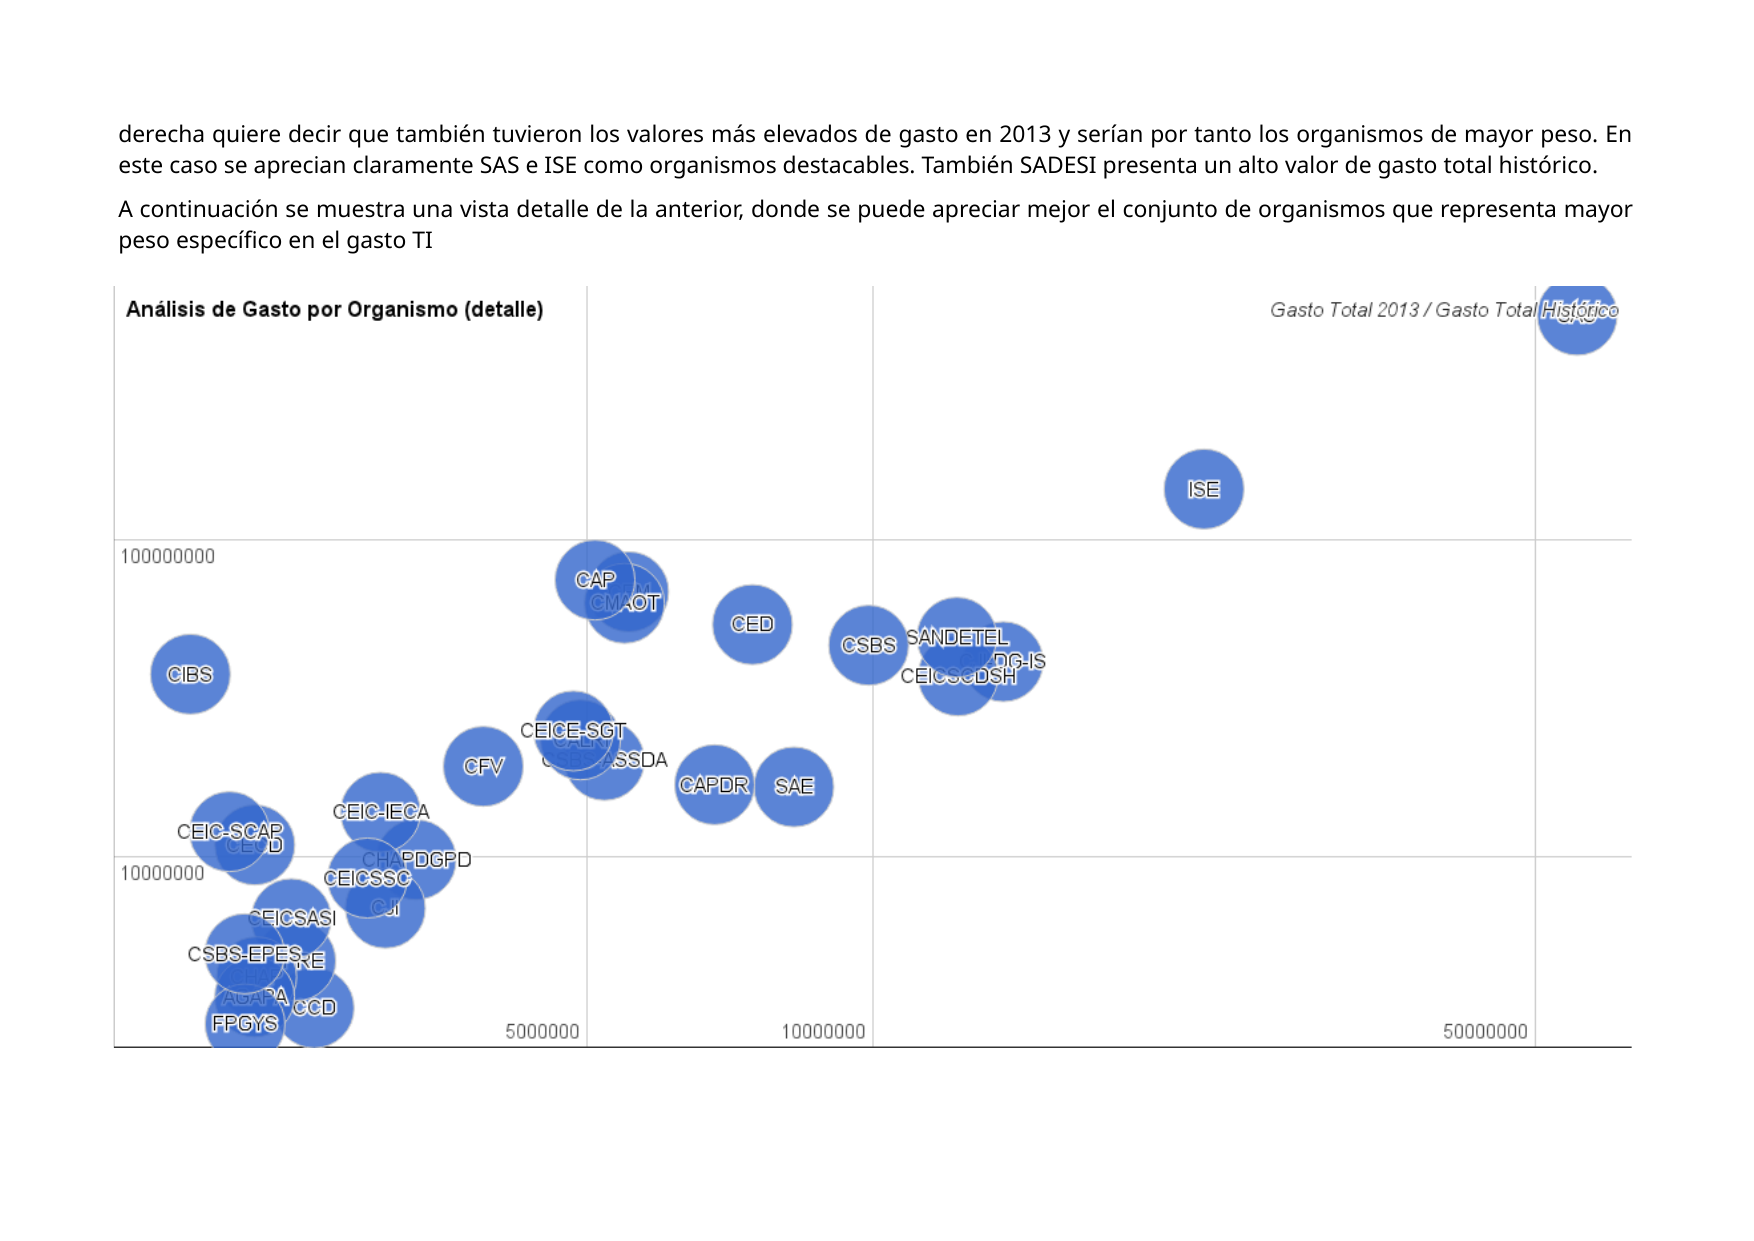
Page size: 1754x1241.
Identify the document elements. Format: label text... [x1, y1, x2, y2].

picture [113, 286, 1632, 1048]
text derecha quiere decir que también tuvieron los valores más elevados de gasto en 2013 y serían por tanto los organismos de mayor peso. En este caso se aprecian claramente SAS e ISE como organismos destacables. También SADESI presenta un alto valor de gasto total histórico. [118, 118, 1636, 181]
text A continuación se muestra una vista detalle de la anterior, donde se puede apreciar mejor el conjunto de organismos que representa mayor peso específico en el gasto TI [118, 193, 1636, 256]
